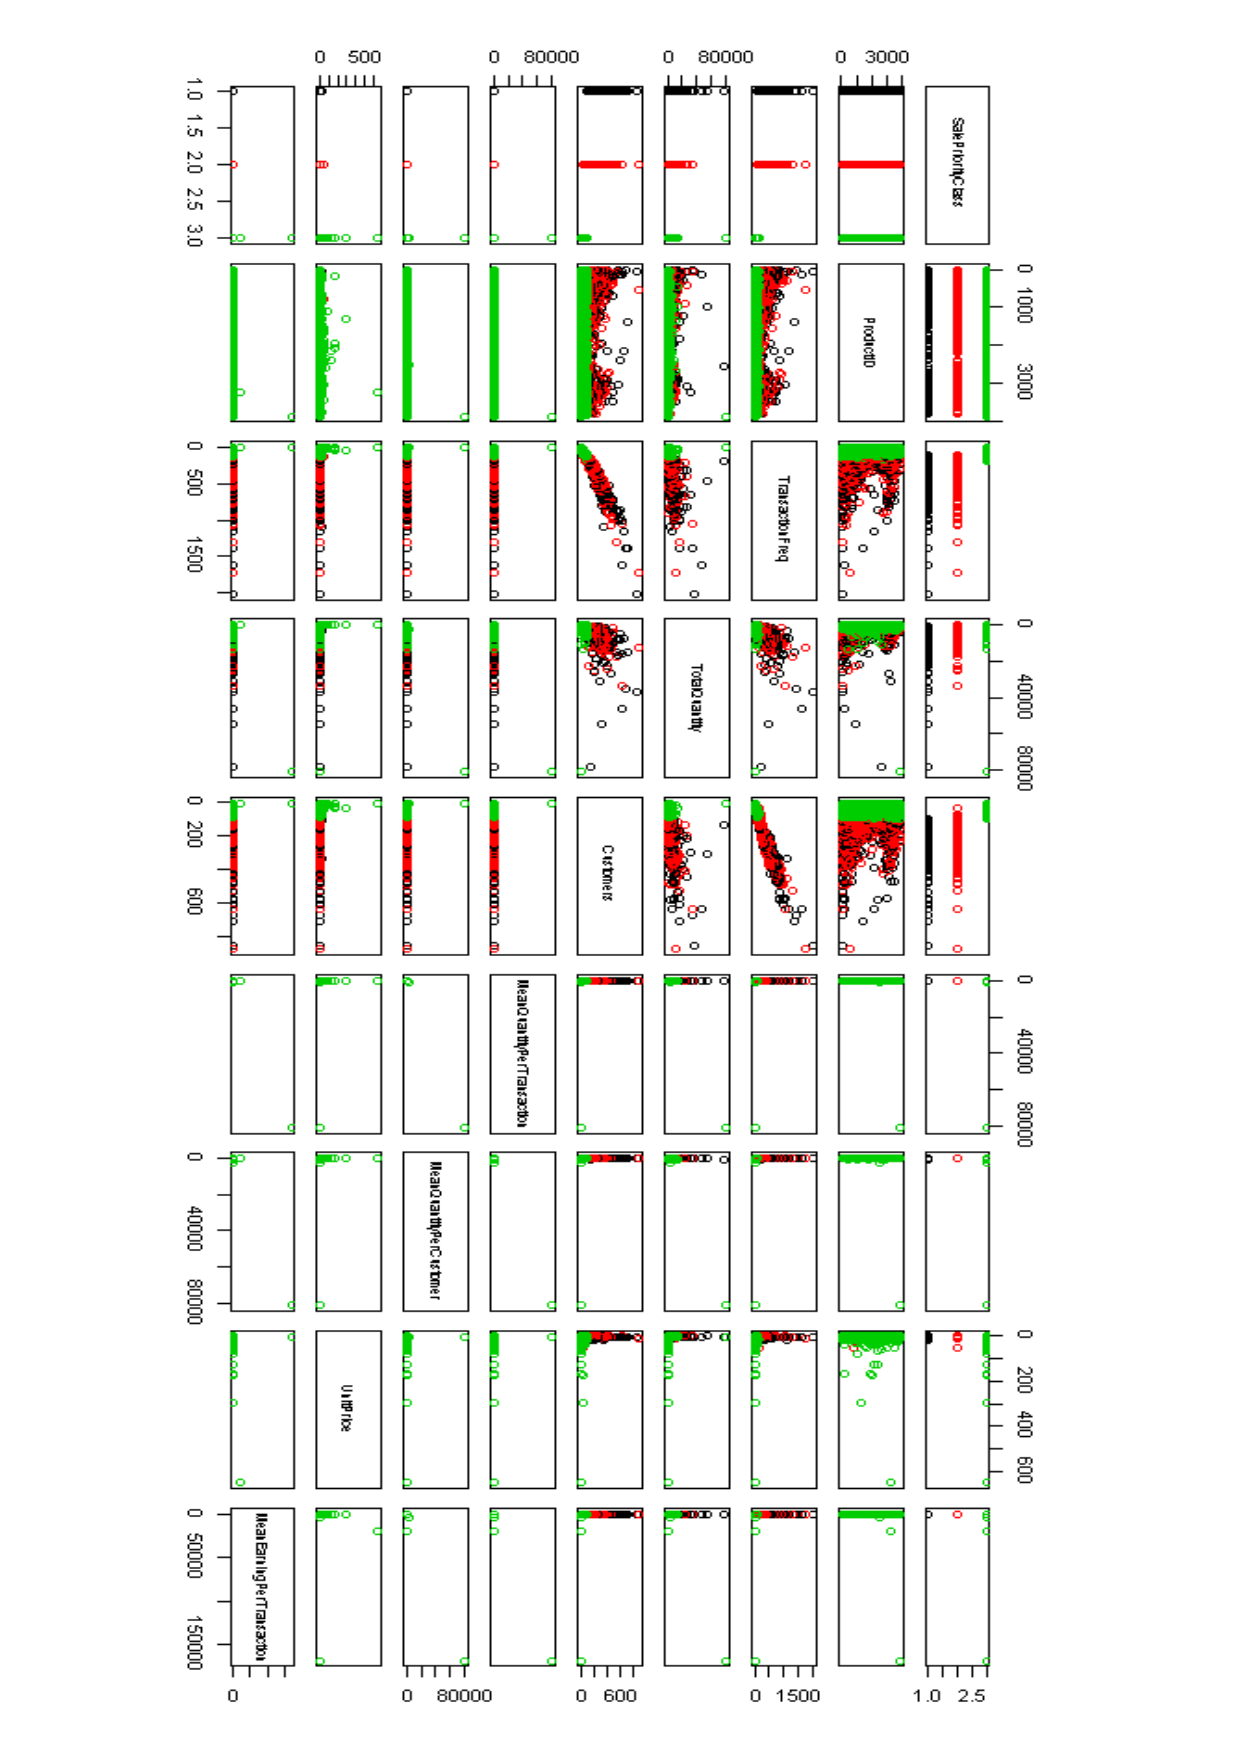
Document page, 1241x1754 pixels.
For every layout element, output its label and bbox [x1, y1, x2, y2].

picture [125, 0, 1096, 1754]
